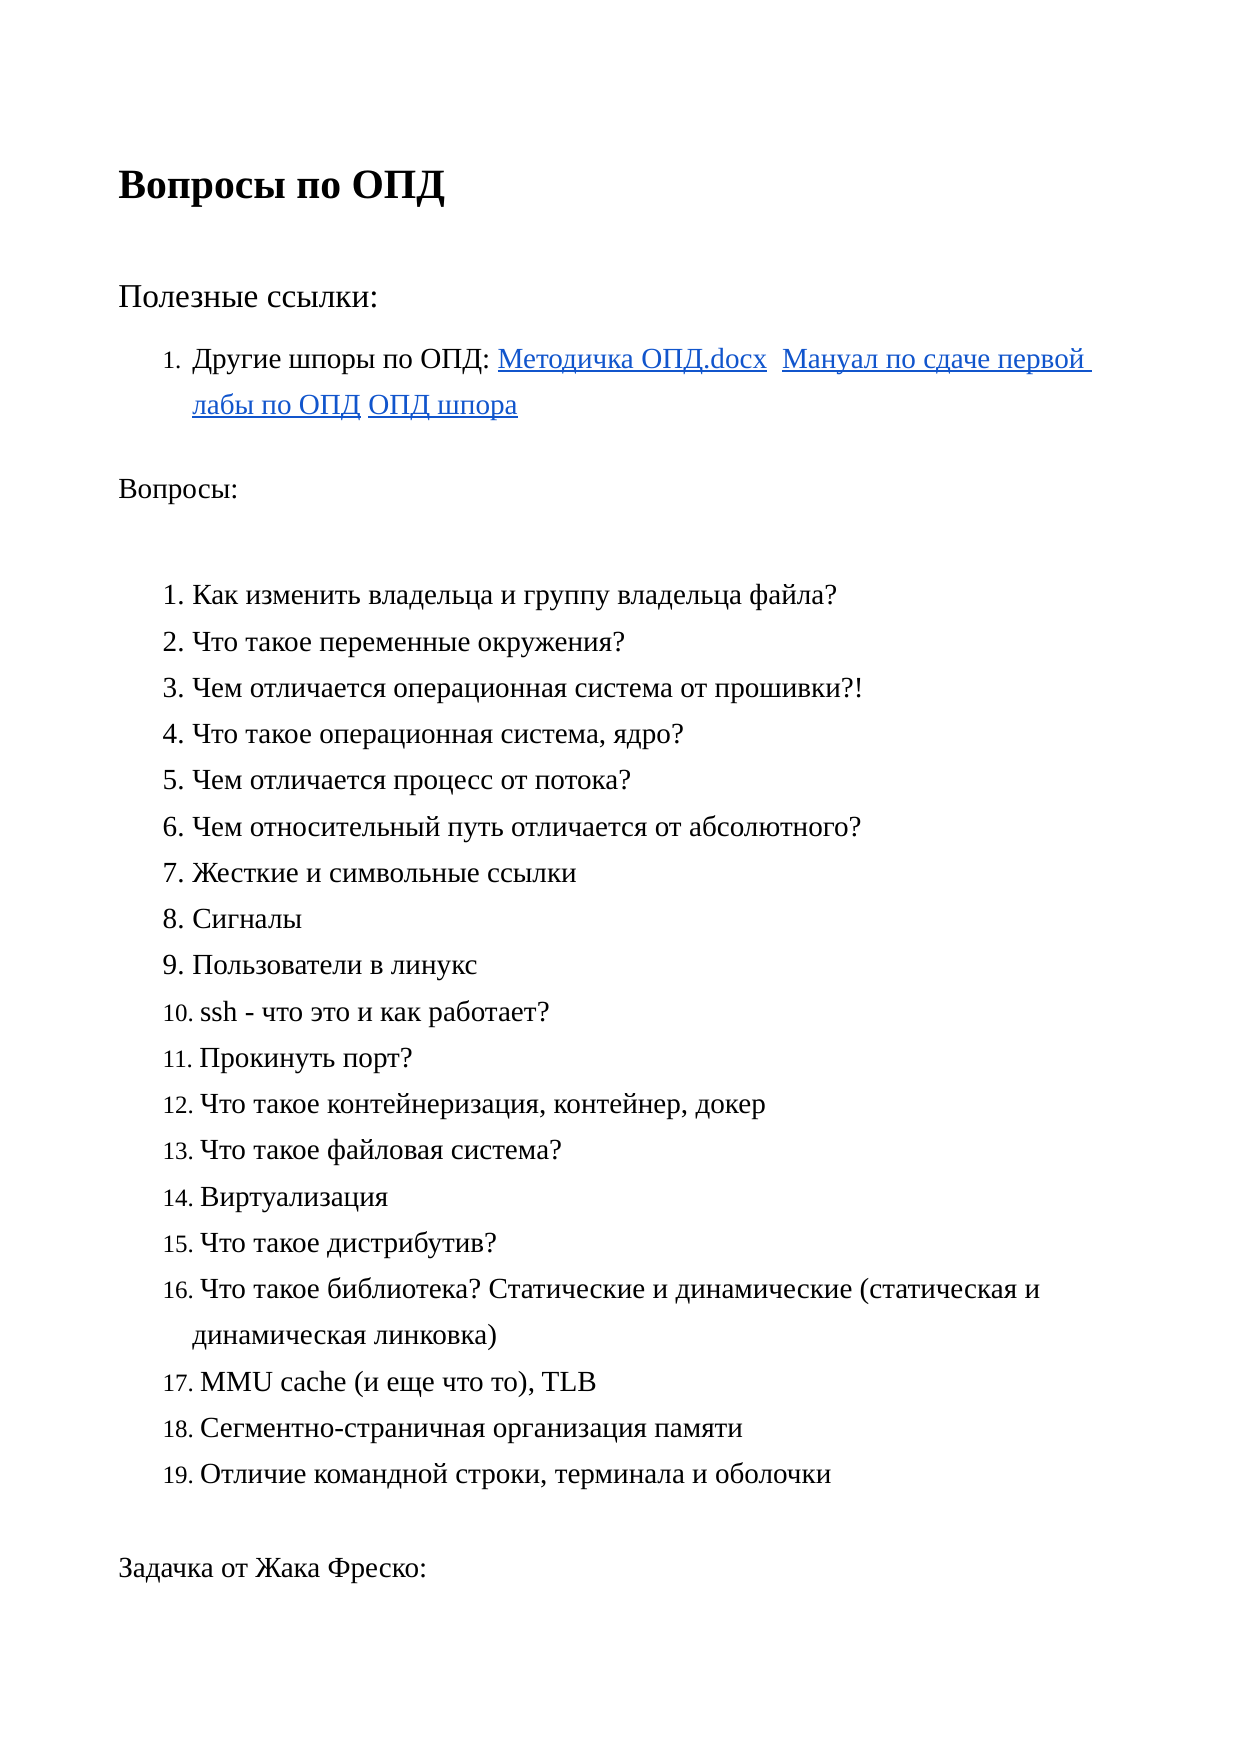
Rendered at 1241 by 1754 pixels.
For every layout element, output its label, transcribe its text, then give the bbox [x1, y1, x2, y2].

list Что такое библиотека? Статические и динамические (статическая и динамическая линковка) [162, 1271, 1122, 1351]
list Отличие командной строки, терминала и оболочки [162, 1456, 1122, 1490]
list Что такое контейнеризация, контейнер, докер [162, 1086, 1122, 1120]
list Другие шпоры по ОПД: Методичка ОПД.docx Мануал по сдаче первой лабы по ОПД ОПД шпора [162, 341, 1122, 421]
list Что такое дистрибутив? [162, 1225, 1122, 1258]
list MMU cache (и еще что то), TLB [162, 1364, 1122, 1397]
list Что такое файловая система? [162, 1132, 1122, 1166]
list Чем отличается операционная система от прошивки?! [162, 670, 1122, 703]
list ssh - что это и как работает? [162, 994, 1122, 1027]
list Прокинуть порт? [162, 1040, 1122, 1073]
list Чем отличается процесс от потока? [162, 762, 1122, 796]
list Сигналы [162, 901, 1122, 935]
list Виртуализация [162, 1179, 1122, 1212]
list Чем относительный путь отличается от абсолютного? [162, 809, 1122, 842]
list Сегментно-страничная организация памяти [162, 1410, 1122, 1443]
text Задачка от Жака Фреско: [118, 1550, 1122, 1584]
subtitle Полезные ссылки: [118, 276, 1122, 314]
subtitle Вопросы по ОПД [118, 160, 1122, 208]
list Что такое переменные окружения? [162, 624, 1122, 657]
list Что такое операционная система, ядро? [162, 716, 1122, 750]
list Жесткие и символьные ссылки [162, 855, 1122, 888]
list Как изменить владельца и группу владельца файла? [162, 577, 1122, 611]
subtitle Вопросы: [118, 471, 1122, 505]
list Пользователи в линукс [162, 947, 1122, 981]
